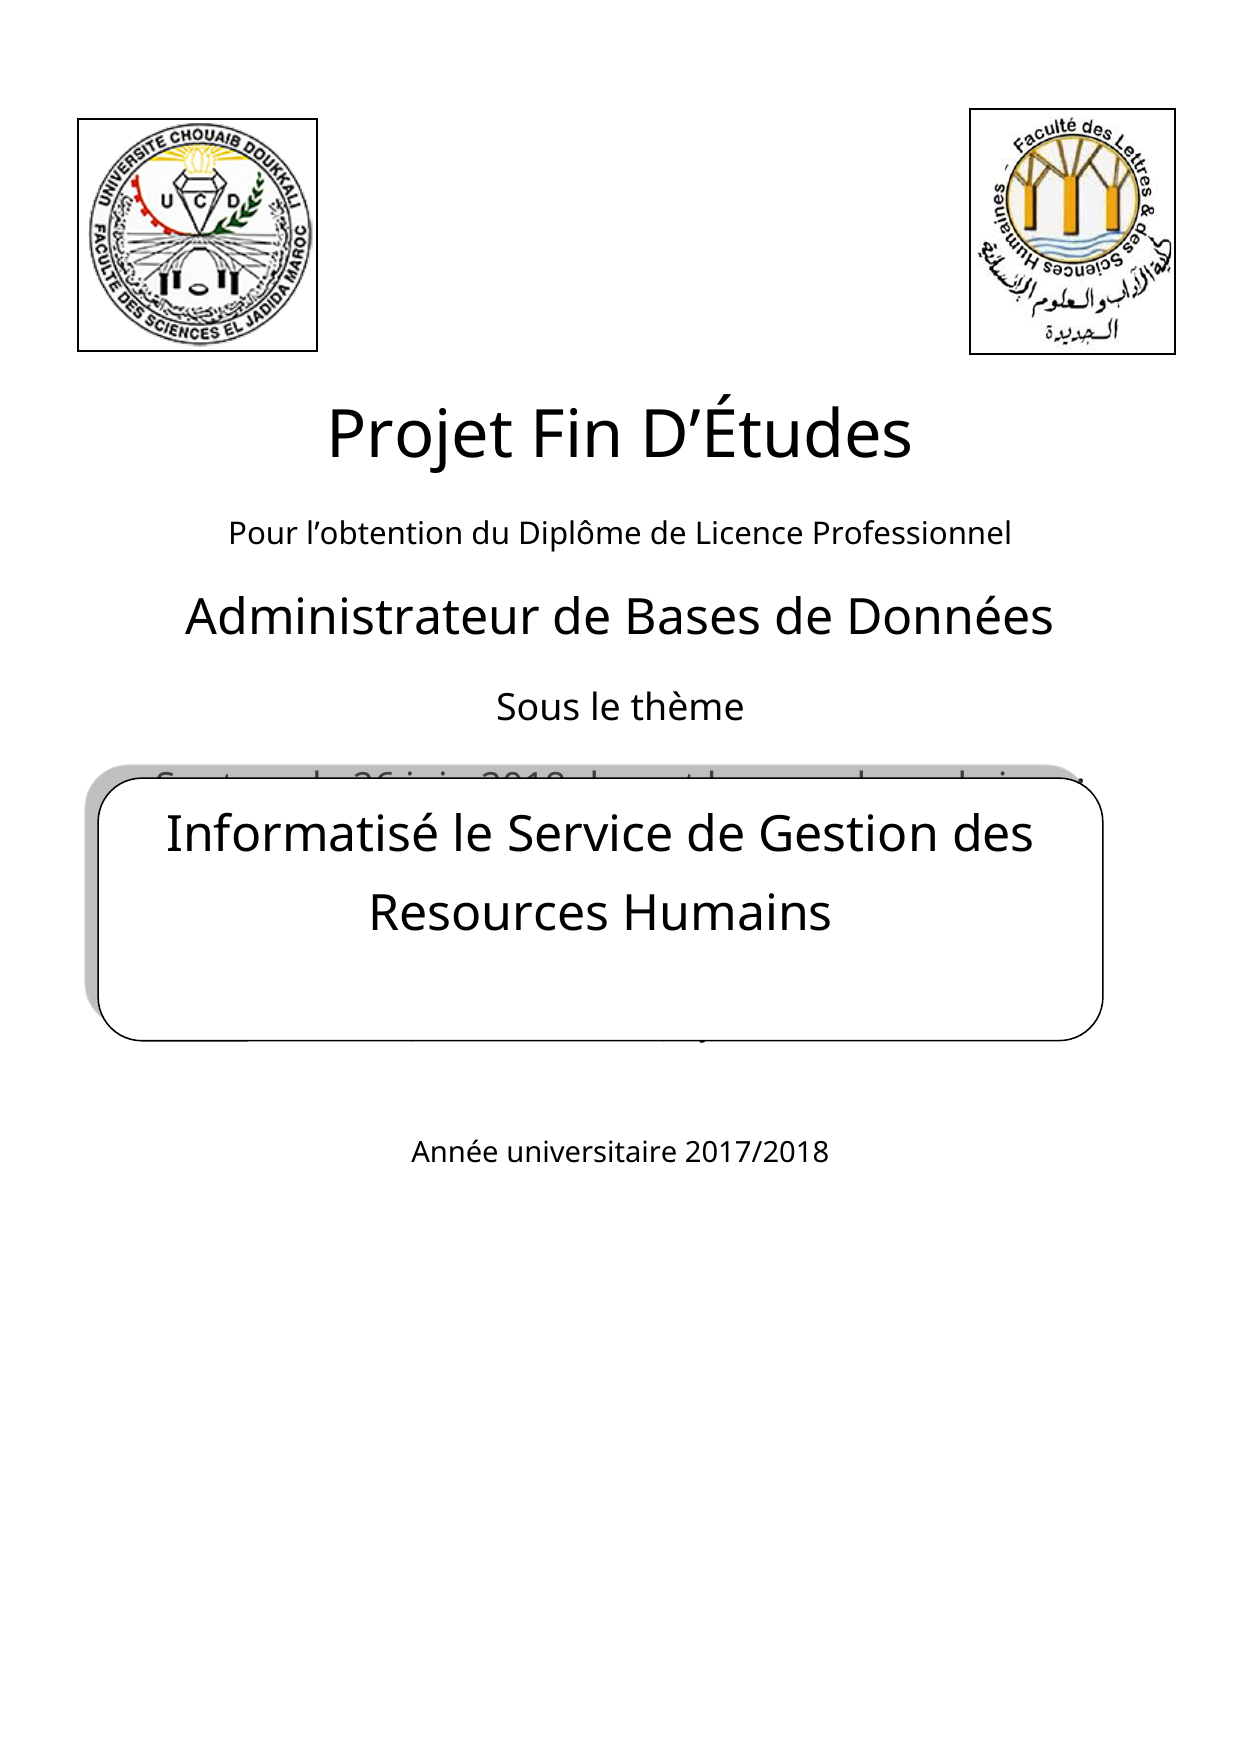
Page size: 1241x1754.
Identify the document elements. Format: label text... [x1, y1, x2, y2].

text Informatisé le Service de Gestion des Resources Humains [126, 798, 1075, 945]
picture [974, 113, 1172, 350]
picture [88, 123, 313, 347]
text Soutenu le 26 juin 2018 devant les membres de jury : [148, 759, 1093, 792]
text Administrateur de Bases de Données [148, 581, 1093, 649]
text Année universitaire 2017/2018 [148, 1131, 1093, 1171]
text Sous le thème [148, 680, 1093, 731]
text Mr. Abdellah MADANI ; Faculté des Sciences, El Jadida encadrant [148, 1027, 1093, 1046]
text Pour l’obtention du Diplôme de Licence Professionnel [148, 511, 1093, 553]
text Projet Fin D’Études [148, 386, 1093, 477]
